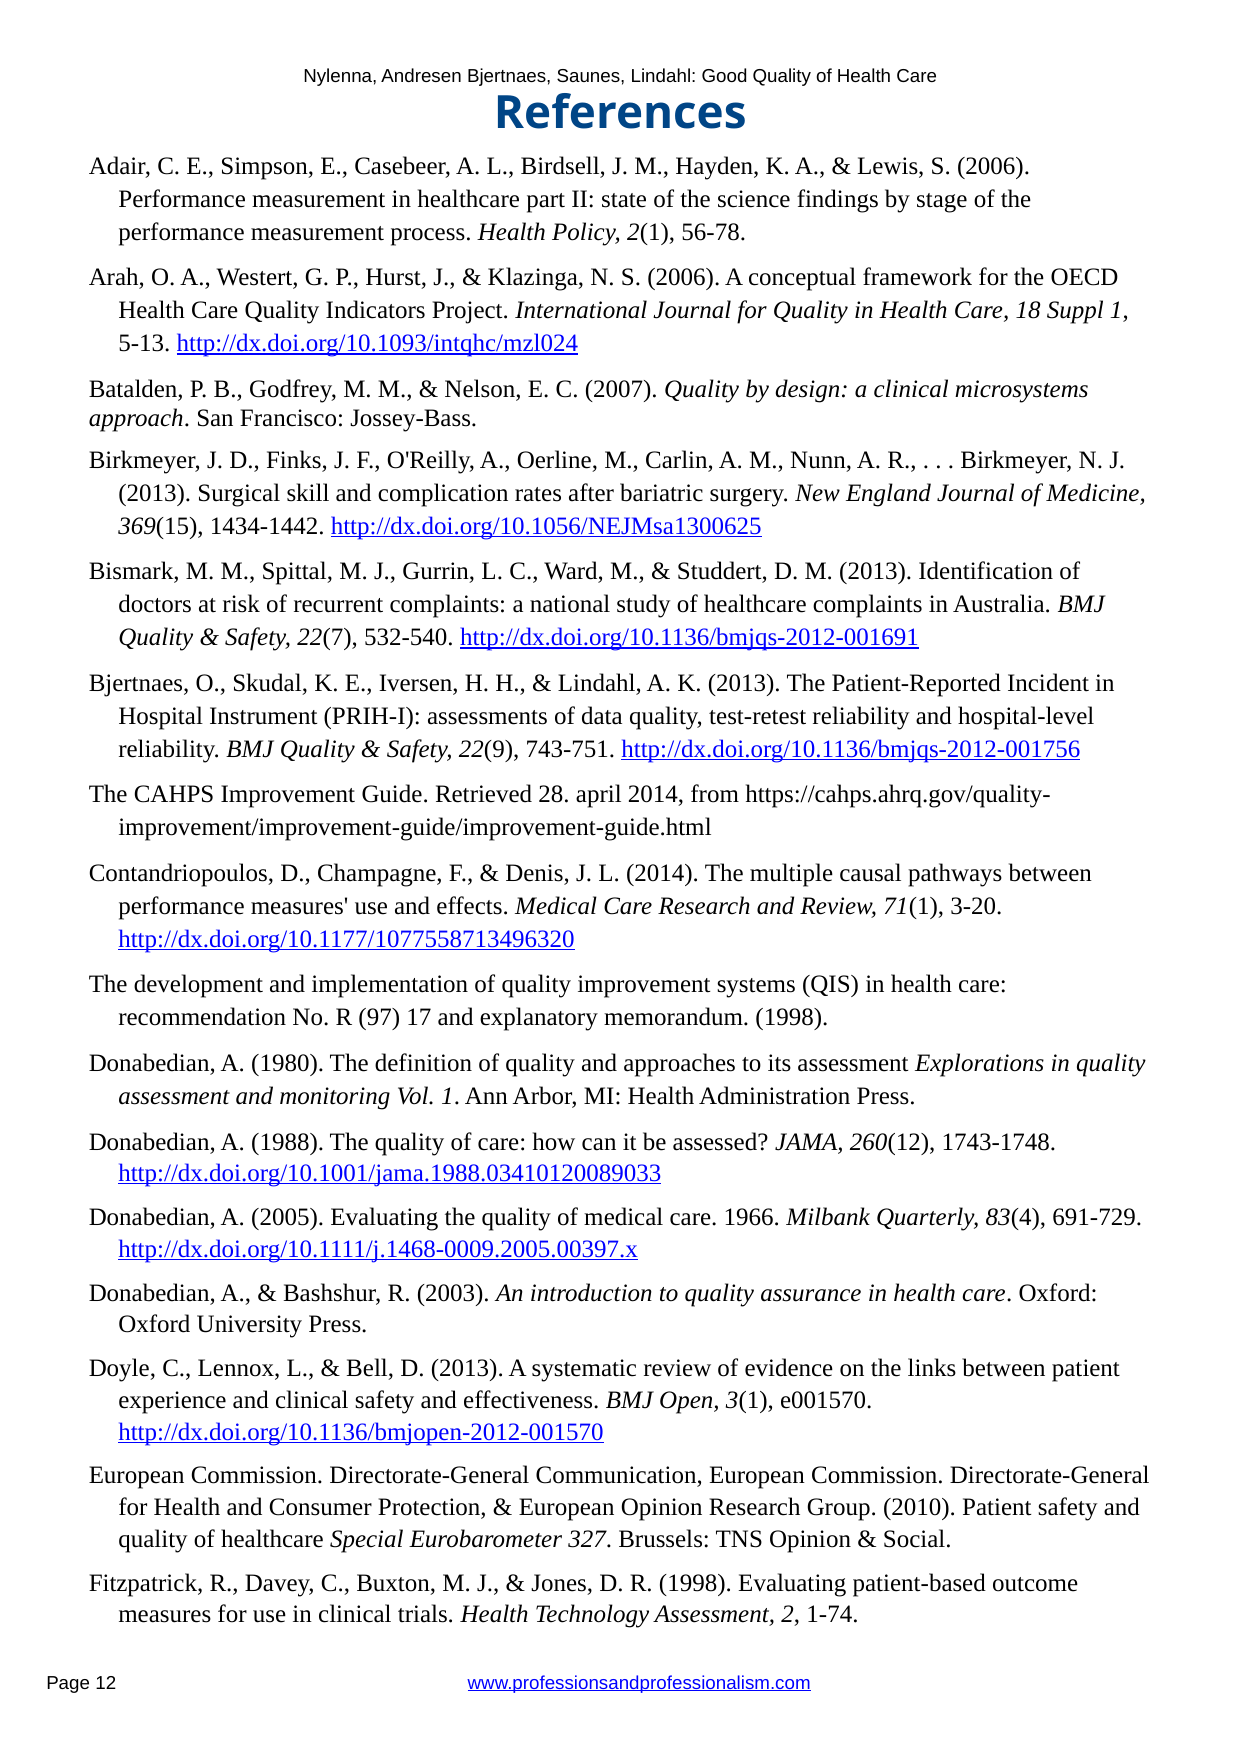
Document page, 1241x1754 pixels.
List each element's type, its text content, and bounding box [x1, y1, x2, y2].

text Bismark, M. M., Spittal, M. J., Gurrin, L. C., Ward, M., & Studdert, D. M. (2013). Identification of doctors at risk of recurrent complaints: a national study of healthcare complaints in Australia. BMJ Quality & Safety, 22(7), 532-540. http://dx.doi.org/10.1136/bmjqs-2012-001691 [88, 556, 1152, 651]
text Fitzpatrick, R., Davey, C., Buxton, M. J., & Jones, D. R. (1998). Evaluating patient-based outcome measures for use in clinical trials. Health Technology Assessment, 2, 1-74. [88, 1568, 1152, 1628]
text Donabedian, A. (2005). Evaluating the quality of medical care. 1966. Milbank Quarterly, 83(4), 691-729. http://dx.doi.org/10.1111/j.1468-0009.2005.00397.x [88, 1202, 1152, 1262]
text Contandriopoulos, D., Champagne, F., & Denis, J. L. (2014). The multiple causal pathways between performance measures' use and effects. Medical Care Research and Review, 71(1), 3-20. http://dx.doi.org/10.1177/1077558713496320 [88, 858, 1152, 953]
text Doyle, C., Lennox, L., & Bell, D. (2013). A systematic review of evidence on the links between patient experience and clinical safety and effectiveness. BMJ Open, 3(1), e001570. http://dx.doi.org/10.1136/bmjopen-2012-001570 [88, 1353, 1152, 1445]
text Adair, C. E., Simpson, E., Casebeer, A. L., Birdsell, J. M., Hayden, K. A., & Lewis, S. (2006). Performance measurement in healthcare part II: state of the science findings by stage of the performance measurement process. Health Policy, 2(1), 56-78. [88, 151, 1152, 246]
text Donabedian, A., & Bashshur, R. (2003). An introduction to quality assurance in health care. Oxford: Oxford University Press. [88, 1278, 1152, 1338]
text Batalden, P. B., Godfrey, M. M., & Nelson, E. C. (2007). Quality by design: a clinical microsystems approach. San Francisco: Jossey-Bass. [88, 374, 1152, 432]
text Arah, O. A., Westert, G. P., Hurst, J., & Klazinga, N. S. (2006). A conceptual framework for the OECD Health Care Quality Indicators Project. International Journal for Quality in Health Care, 18 Suppl 1, 5-13. http://dx.doi.org/10.1093/intqhc/mzl024 [88, 262, 1152, 357]
text Donabedian, A. (1988). The quality of care: how can it be assessed? JAMA, 260(12), 1743-1748. http://dx.doi.org/10.1001/jama.1988.03410120089033 [88, 1127, 1152, 1187]
text Bjertnaes, O., Skudal, K. E., Iversen, H. H., & Lindahl, A. K. (2013). The Patient-Reported Incident in Hospital Instrument (PRIH-I): assessments of data quality, test-retest reliability and hospital-level reliability. BMJ Quality & Safety, 22(9), 743-751. http://dx.doi.org/10.1136/bmjqs-2012-001756 [88, 668, 1152, 763]
text Birkmeyer, J. D., Finks, J. F., O'Reilly, A., Oerline, M., Carlin, A. M., Nunn, A. R., . . . Birkmeyer, N. J. (2013). Surgical skill and complication rates after bariatric surgery. New England Journal of Medicine, 369(15), 1434-1442. http://dx.doi.org/10.1056/NEJMsa1300625 [88, 445, 1152, 539]
text The CAHPS Improvement Guide. Retrieved 28. april 2014, from https://cahps.ahrq.gov/quality-improvement/improvement-guide/improvement-guide.html [88, 779, 1152, 841]
subtitle References [88, 88, 1152, 138]
text The development and implementation of quality improvement systems (QIS) in health care: recommendation No. R (97) 17 and explanatory memorandum. (1998). [88, 969, 1152, 1031]
text European Commission. Directorate-General Communication, European Commission. Directorate-General for Health and Consumer Protection, & European Opinion Research Group. (2010). Patient safety and quality of healthcare Special Eurobarometer 327. Brussels: TNS Opinion & Social. [88, 1461, 1152, 1552]
text Donabedian, A. (1980). The definition of quality and approaches to its assessment Explorations in quality assessment and monitoring Vol. 1. Ann Arbor, MI: Health Administration Press. [88, 1048, 1152, 1110]
